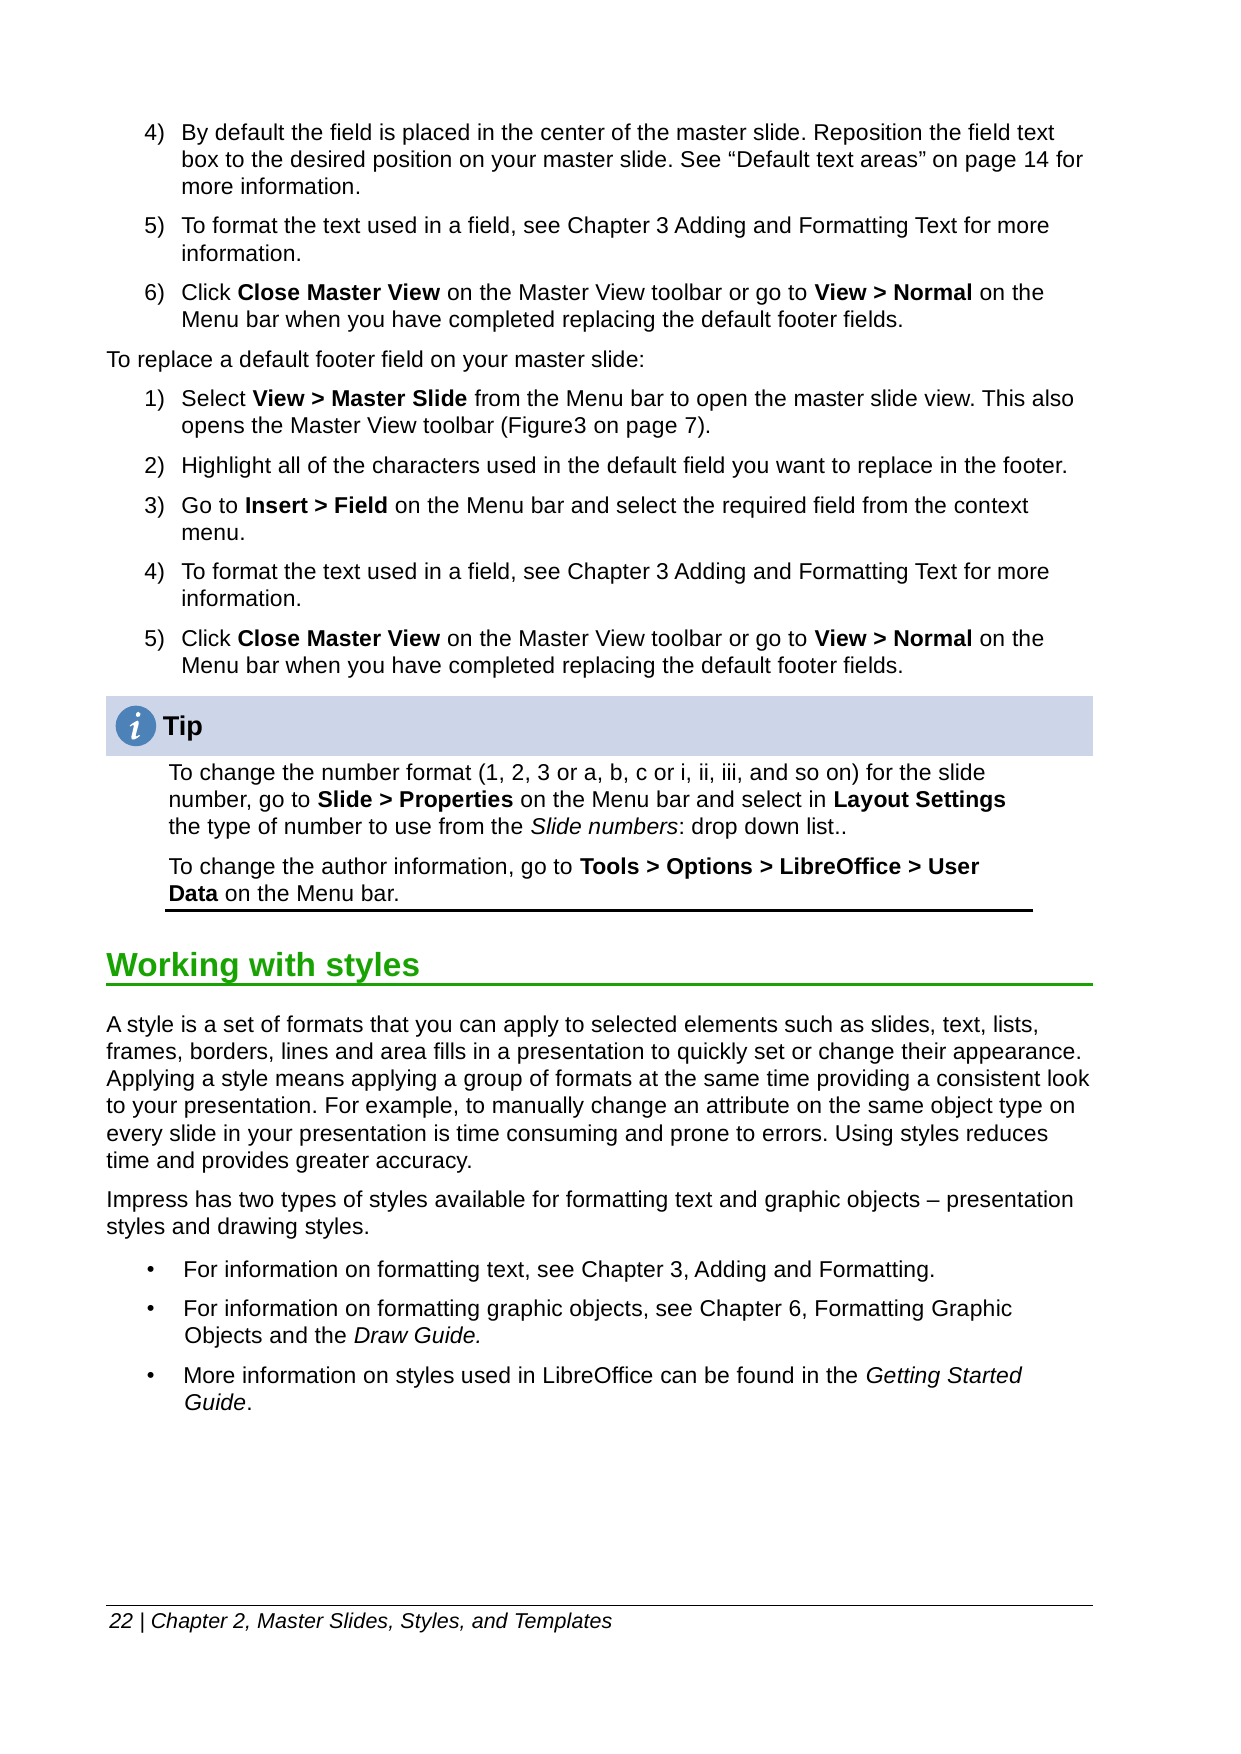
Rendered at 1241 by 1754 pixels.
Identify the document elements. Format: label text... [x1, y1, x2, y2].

list Click Close Master View on the Master View toolbar or go to View > Normal on the Menu bar when you have completed replacing the default footer fields. [164, 624, 1093, 678]
subtitle Working with styles [106, 945, 1093, 983]
list For information on formatting text, see Chapter 3, Adding and Formatting. [144, 1252, 1093, 1282]
subtitle Tip [106, 696, 1093, 756]
list To format the text used in a field, see Chapter 3 Adding and Formatting Text for more information. [164, 212, 1093, 266]
list By default the field is placed in the center of the master slide. Reposition the field text box to the desired position on your master slide. See “Default text areas” on page 14 for more information. [164, 118, 1093, 199]
list Highlight all of the characters used in the default field you want to replace in the footer. [164, 451, 1093, 478]
text To change the number format (1, 2, 3 or a, b, c or i, ii, iii, and so on) for the slide number, go to Slide > Properties on the Menu bar and select in Layout Settings the type of number to use from the Slide numbers: drop down list.. [165, 756, 1033, 840]
text Impress has two types of styles available for formatting text and graphic objects – presentation styles and drawing styles. [106, 1186, 1093, 1240]
list Click Close Master View on the Master View toolbar or go to View > Normal on the Menu bar when you have completed replacing the default footer fields. [164, 278, 1093, 333]
list More information on styles used in LibreOffice can be found in the Getting Started Guide. [144, 1358, 1093, 1418]
text A style is a set of formats that you can apply to selected elements such as slides, text, lists, frames, borders, lines and area fills in a presentation to quickly set or change their appearance. Applying a style means applying a group of formats at the same time providing a consistent look to your presentation. For example, to manually change an attribute on the same object type on every slide in your presentation is time consuming and prone to errors. Using styles reduces time and provides greater accuracy. [106, 1011, 1093, 1173]
text To change the author information, go to Tools > Options > LibreOffice > User Data on the Menu bar. [165, 849, 1033, 909]
list Go to Insert > Field on the Menu bar and select the required field from the context menu. [164, 491, 1093, 545]
text To replace a default footer field on your master slide: [106, 345, 1093, 372]
list For information on formatting graphic objects, see Chapter 6, Formatting Graphic Objects and the Draw Guide. [144, 1292, 1093, 1349]
list Select View > Master Slide from the Menu bar to open the master slide view. This also opens the Master View toolbar (Figure3 on page 7). [164, 385, 1093, 439]
list To format the text used in a field, see Chapter 3 Adding and Formatting Text for more information. [164, 558, 1093, 612]
